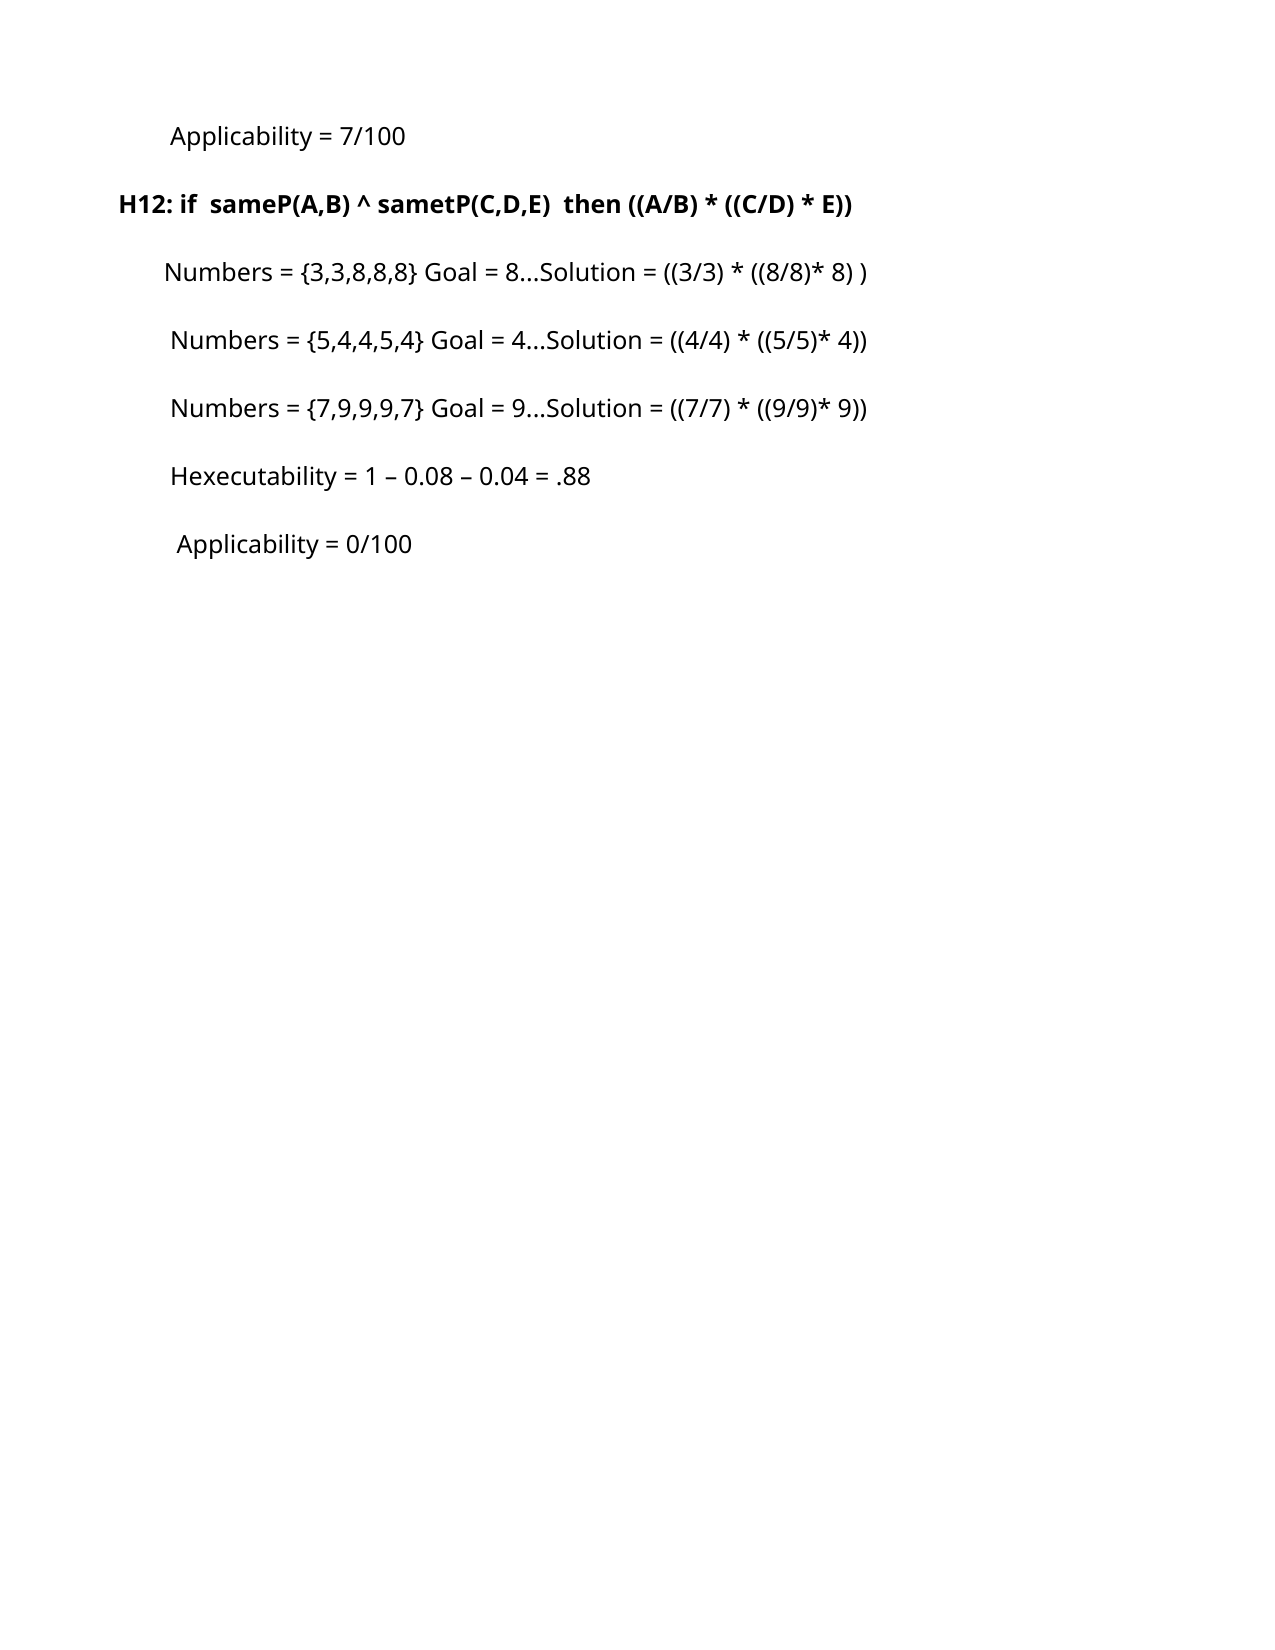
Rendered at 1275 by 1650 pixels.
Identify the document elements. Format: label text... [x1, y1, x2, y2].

text H12: if sameP(A,B) ^ sametP(C,D,E) then ((A/B) * ((C/D) * E)) [118, 186, 1157, 220]
text Numbers = {5,4,4,5,4} Goal = 4...Solution = ((4/4) * ((5/5)* 4)) [118, 322, 1157, 357]
text Numbers = {3,3,8,8,8} Goal = 8...Solution = ((3/3) * ((8/8)* 8) ) [118, 254, 1157, 288]
text Numbers = {7,9,9,9,7} Goal = 9...Solution = ((7/7) * ((9/9)* 9)) [118, 391, 1157, 425]
text Applicability = 7/100 [118, 118, 1157, 152]
text Applicability = 0/100 [118, 527, 1157, 561]
text Hexecutability = 1 – 0.08 – 0.04 = .88 [118, 459, 1157, 493]
